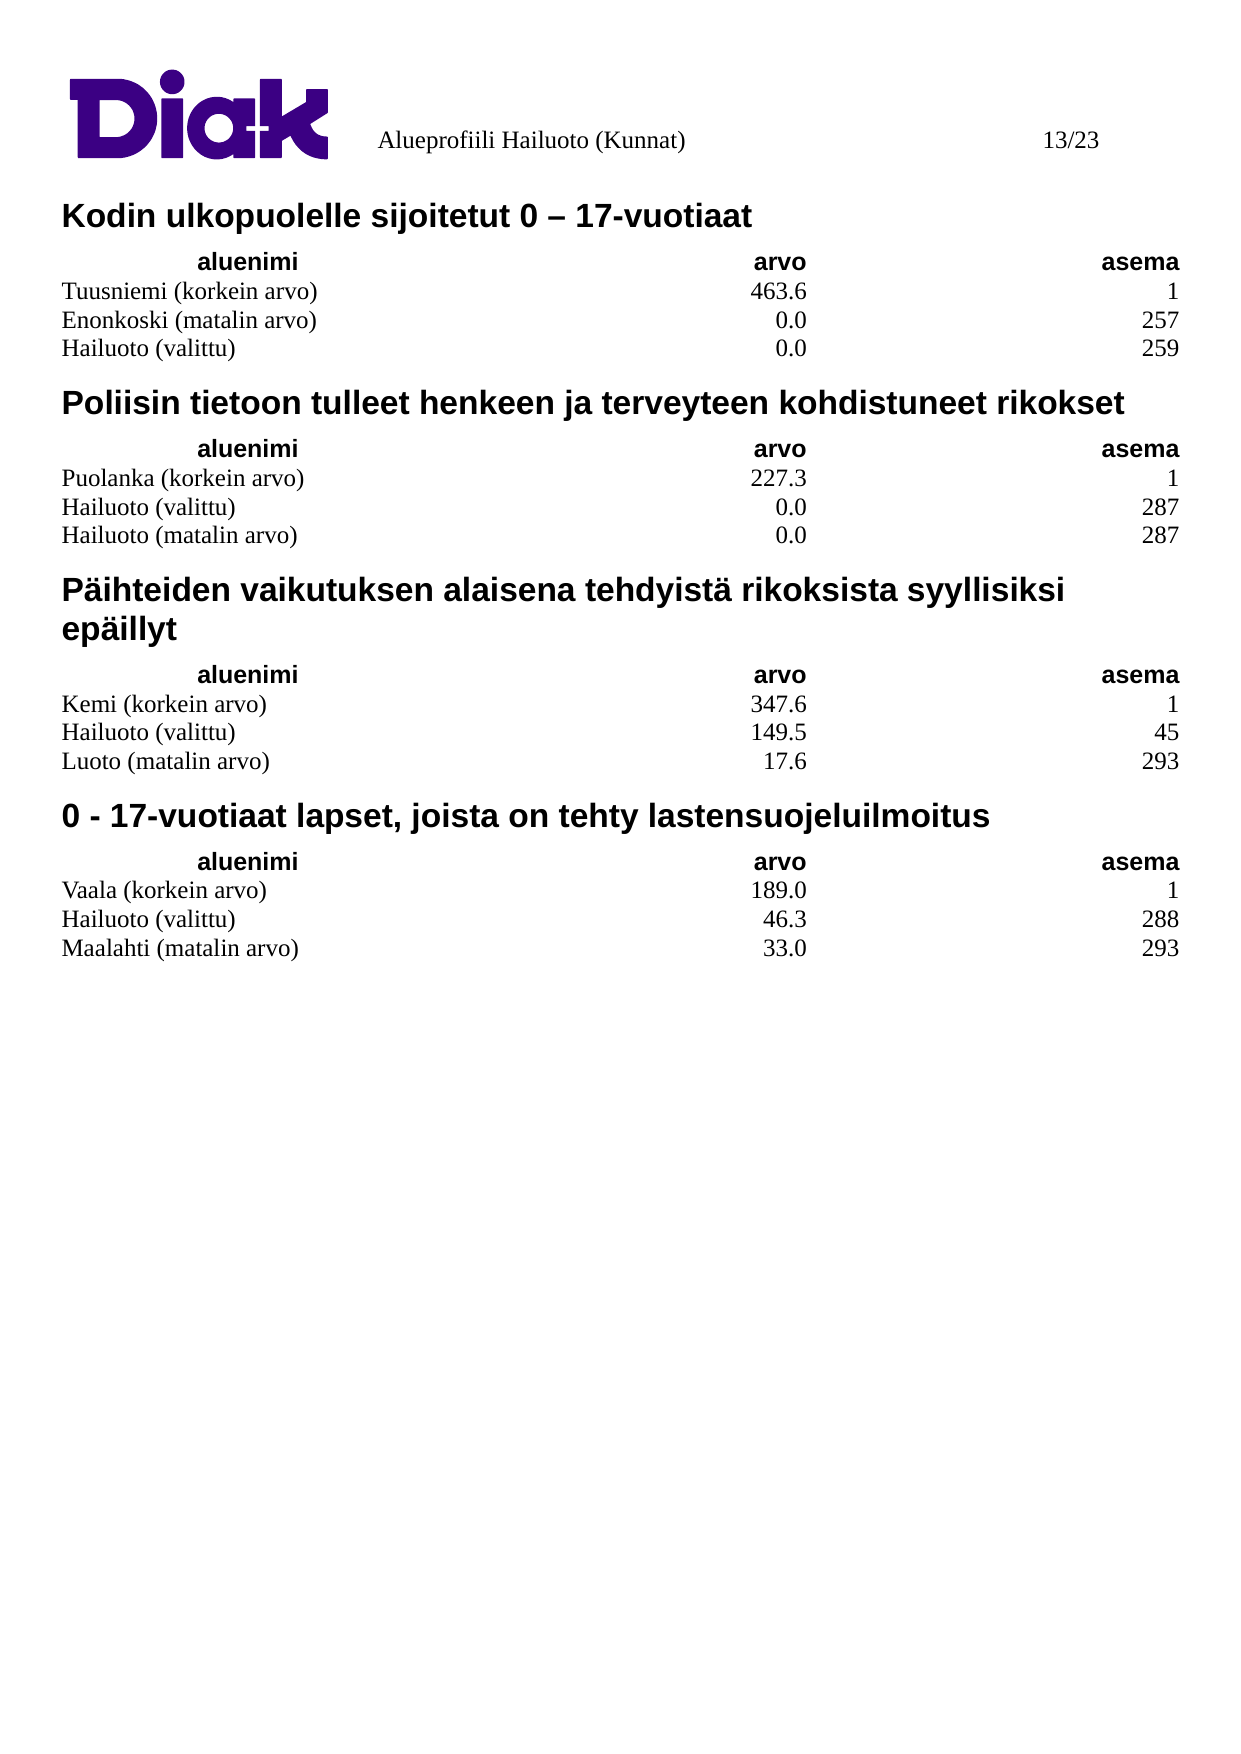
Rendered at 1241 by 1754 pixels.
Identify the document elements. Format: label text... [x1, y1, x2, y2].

table_cell 33.0 [434, 933, 806, 962]
table_cell 1 [806, 276, 1179, 305]
subtitle 0 - 17-vuotiaat lapset, joista on tehty lastensuojeluilmoitus [61, 796, 1179, 834]
subtitle Päihteiden vaikutuksen alaisena tehdyistä rikoksista syyllisiksi epäillyt [61, 570, 1179, 647]
table_cell 347.6 [434, 689, 806, 717]
table_cell Hailuoto (matalin arvo) [61, 521, 434, 549]
table_cell 0.0 [434, 521, 806, 549]
table_header arvo [434, 434, 806, 463]
table_header asema [806, 434, 1179, 463]
table_cell 1 [806, 689, 1179, 717]
table_cell Hailuoto (valittu) [61, 334, 434, 362]
table_header asema [806, 247, 1179, 276]
table_cell 287 [806, 492, 1179, 521]
table_cell 287 [806, 521, 1179, 549]
table_cell 293 [806, 933, 1179, 962]
table_cell Enonkoski (matalin arvo) [61, 305, 434, 333]
table_cell 0.0 [434, 492, 806, 521]
table_header aluenimi [61, 434, 434, 463]
table_header arvo [434, 247, 806, 276]
table_cell 189.0 [434, 876, 806, 904]
table_cell 288 [806, 904, 1179, 933]
subtitle Kodin ulkopuolelle sijoitetut 0 – 17-vuotiaat [61, 196, 1179, 235]
table_header aluenimi [61, 847, 434, 876]
table_cell 1 [806, 876, 1179, 904]
table_cell 46.3 [434, 904, 806, 933]
table_header asema [806, 660, 1179, 689]
table_cell Maalahti (matalin arvo) [61, 933, 434, 962]
table_cell Luoto (matalin arvo) [61, 746, 434, 775]
table_header arvo [434, 847, 806, 876]
table_cell 257 [806, 305, 1179, 333]
table_cell 0.0 [434, 334, 806, 362]
table_header aluenimi [61, 247, 434, 276]
table_header asema [806, 847, 1179, 876]
table_header aluenimi [61, 660, 434, 689]
table_cell 259 [806, 334, 1179, 362]
table_cell Tuusniemi (korkein arvo) [61, 276, 434, 305]
table_cell Puolanka (korkein arvo) [61, 463, 434, 492]
table_cell 293 [806, 746, 1179, 775]
table_cell 149.5 [434, 718, 806, 746]
table_cell 0.0 [434, 305, 806, 333]
table_cell Hailuoto (valittu) [61, 492, 434, 521]
table_cell Hailuoto (valittu) [61, 718, 434, 746]
table_cell 17.6 [434, 746, 806, 775]
table_header arvo [434, 660, 806, 689]
table_cell Vaala (korkein arvo) [61, 876, 434, 904]
table_cell 45 [806, 718, 1179, 746]
table_cell 227.3 [434, 463, 806, 492]
table_cell Kemi (korkein arvo) [61, 689, 434, 717]
table_cell 1 [806, 463, 1179, 492]
table_cell Hailuoto (valittu) [61, 904, 434, 933]
subtitle Poliisin tietoon tulleet henkeen ja terveyteen kohdistuneet rikokset [61, 383, 1179, 422]
table_cell 463.6 [434, 276, 806, 305]
